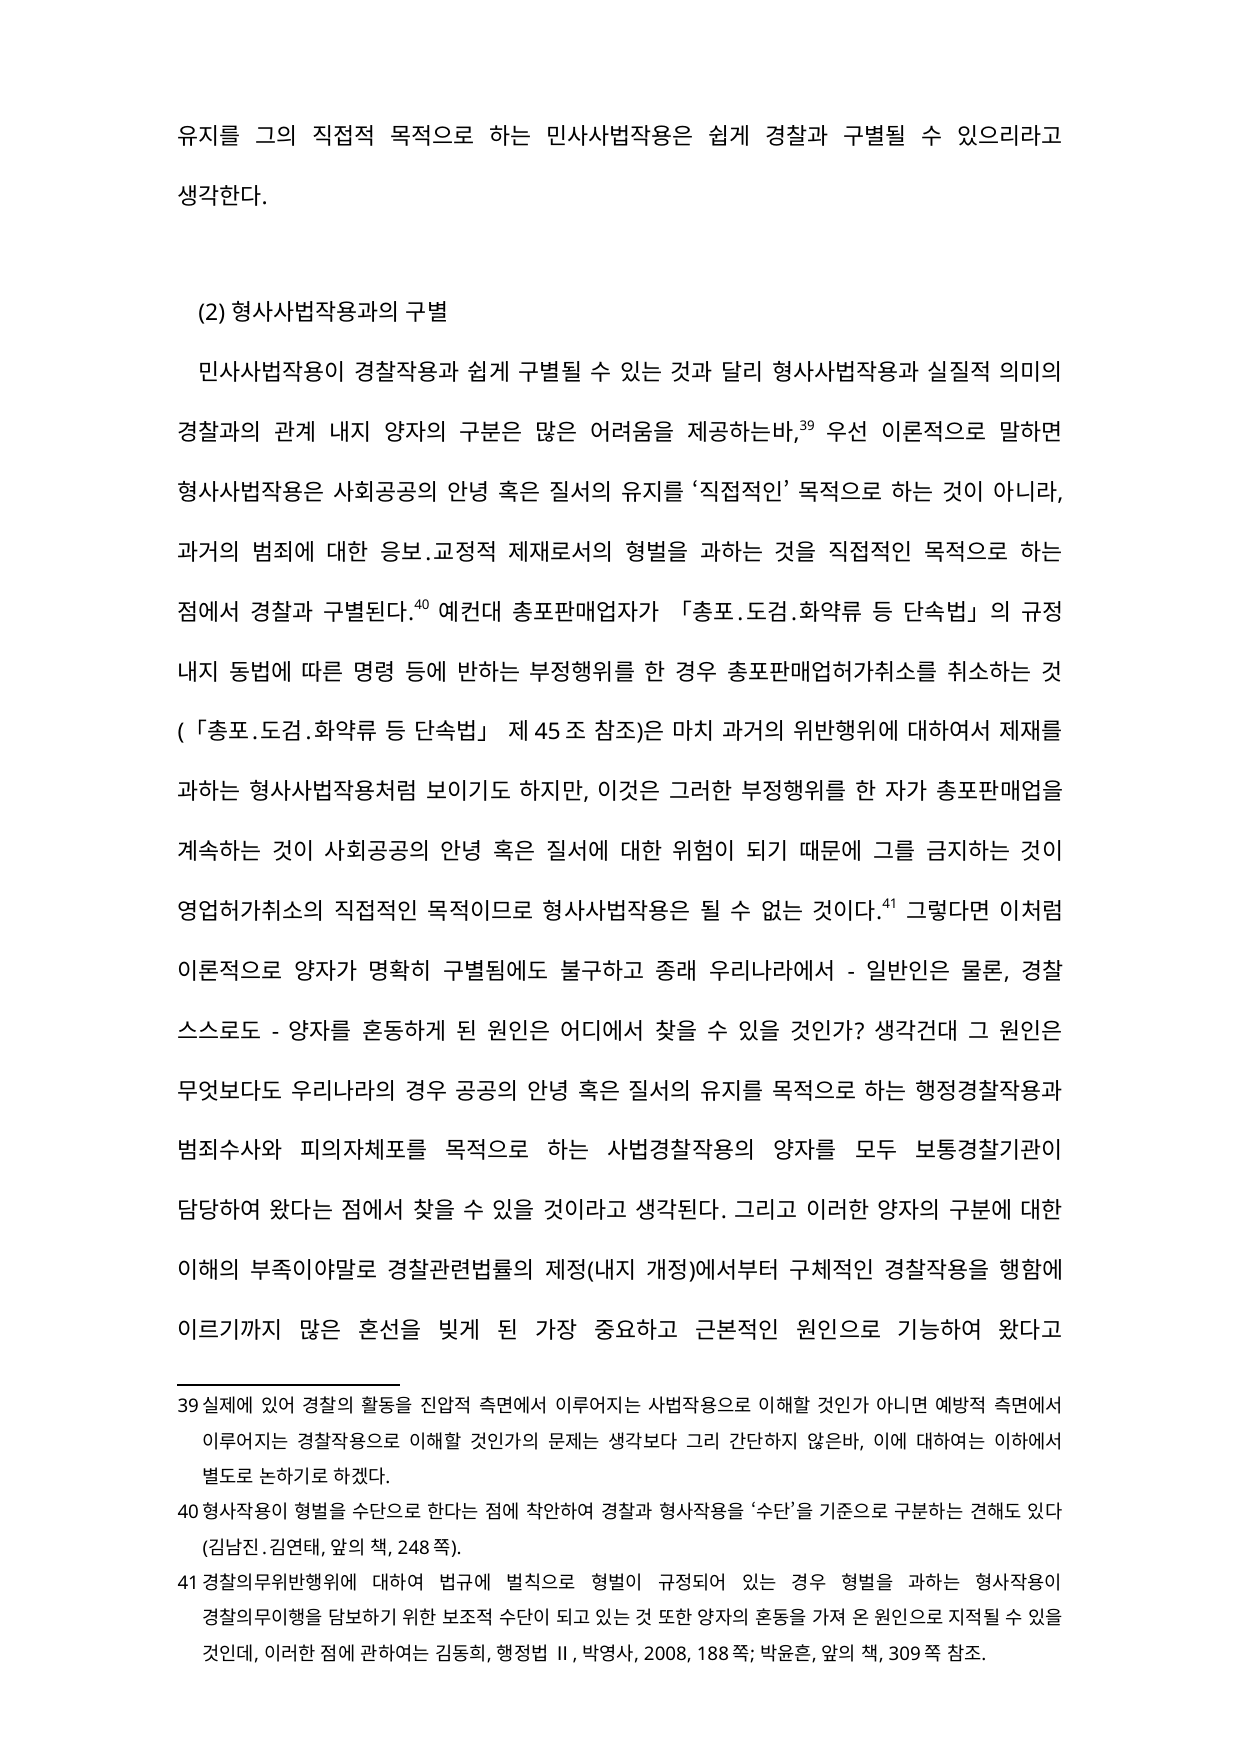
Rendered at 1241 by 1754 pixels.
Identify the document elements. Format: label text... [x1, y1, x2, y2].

text 형사작용이 형벌을 수단으로 한다는 점에 착안하여 경찰과 형사작용을 ‘수단’을 기준으로 구분하는 견해도 있다(김남진․김연태, 앞의 책, 248쪽). [177, 1497, 1063, 1559]
text 실제에 있어 경찰의 활동을 진압적 측면에서 이루어지는 사법작용으로 이해할 것인가 아니면 예방적 측면에서 이루어지는 경찰작용으로 이해할 것인가의 문제는 생각보다 그리 간단하지 않은바, 이에 대하여는 이하에서 별도로 논하기로 하겠다. [177, 1391, 1063, 1489]
text 경찰의무위반행위에 대하여 법규에 벌칙으로 형벌이 규정되어 있는 경우 형벌을 과하는 형사작용이 경찰의무이행을 담보하기 위한 보조적 수단이 되고 있는 것 또한 양자의 혼동을 가져 온 원인으로 지적될 수 있을 것인데, 이러한 점에 관하여는 김동희, 행정법 Ⅱ, 박영사, 2008, 188쪽; 박윤흔, 앞의 책, 309쪽 참조. [177, 1568, 1063, 1665]
text (2) 형사사법작용과의 구별 [177, 294, 1063, 327]
text 민사사법작용이 경찰작용과 쉽게 구별될 수 있는 것과 달리 형사사법작용과 실질적 의미의 경찰과의 관계 내지 양자의 구분은 많은 어려움을 제공하는바, 우선 이론적으로 말하면 형사사법작용은 사회공공의 안녕 혹은 질서의 유지를 ‘직접적인’ 목적으로 하는 것이 아니라, 과거의 범죄에 대한 응보․교정적 제재로서의 형벌을 과하는 것을 직접적인 목적으로 하는 점에서 경찰과 구별된다. 예컨대 총포판매업자가 「총포․도검․화약류 등 단속법」의 규정 내지 동법에 따른 명령 등에 반하는 부정행위를 한 경우 총포판매업허가취소를 취소하는 것(「총포․도검․화약류 등 단속법」 제45조 참조)은 마치 과거의 위반행위에 대하여서 제재를 과하는 형사사법작용처럼 보이기도 하지만, 이것은 그러한 부정행위를 한 자가 총포판매업을 계속하는 것이 사회공공의 안녕 혹은 질서에 대한 위험이 되기 때문에 그를 금지하는 것이 영업허가취소의 직접적인 목적이므로 형사사법작용은 될 수 없는 것이다. 그렇다면 이처럼 이론적으로 양자가 명확히 구별됨에도 불구하고 종래 우리나라에서 - 일반인은 물론, 경찰 스스로도 - 양자를 혼동하게 된 원인은 어디에서 찾을 수 있을 것인가? 생각건대 그 원인은 무엇보다도 우리나라의 경우 공공의 안녕 혹은 질서의 유지를 목적으로 하는 행정경찰작용과 범죄수사와 피의자체포를 목적으로 하는 사법경찰작용의 양자를 모두 보통경찰기관이 담당하여 왔다는 점에서 찾을 수 있을 것이라고 생각된다. 그리고 이러한 양자의 구분에 대한 이해의 부족이야말로 경찰관련법률의 제정(내지 개정)에서부터 구체적인 경찰작용을 행함에 이르기까지 많은 혼선을 빚게 된 가장 중요하고 근본적인 원인으로 기능하여 왔다고 [177, 354, 1063, 1345]
text 유지를 그의 직접적 목적으로 하는 민사사법작용은 쉽게 경찰과 구별될 수 있으리라고 생각한다. [177, 118, 1063, 211]
